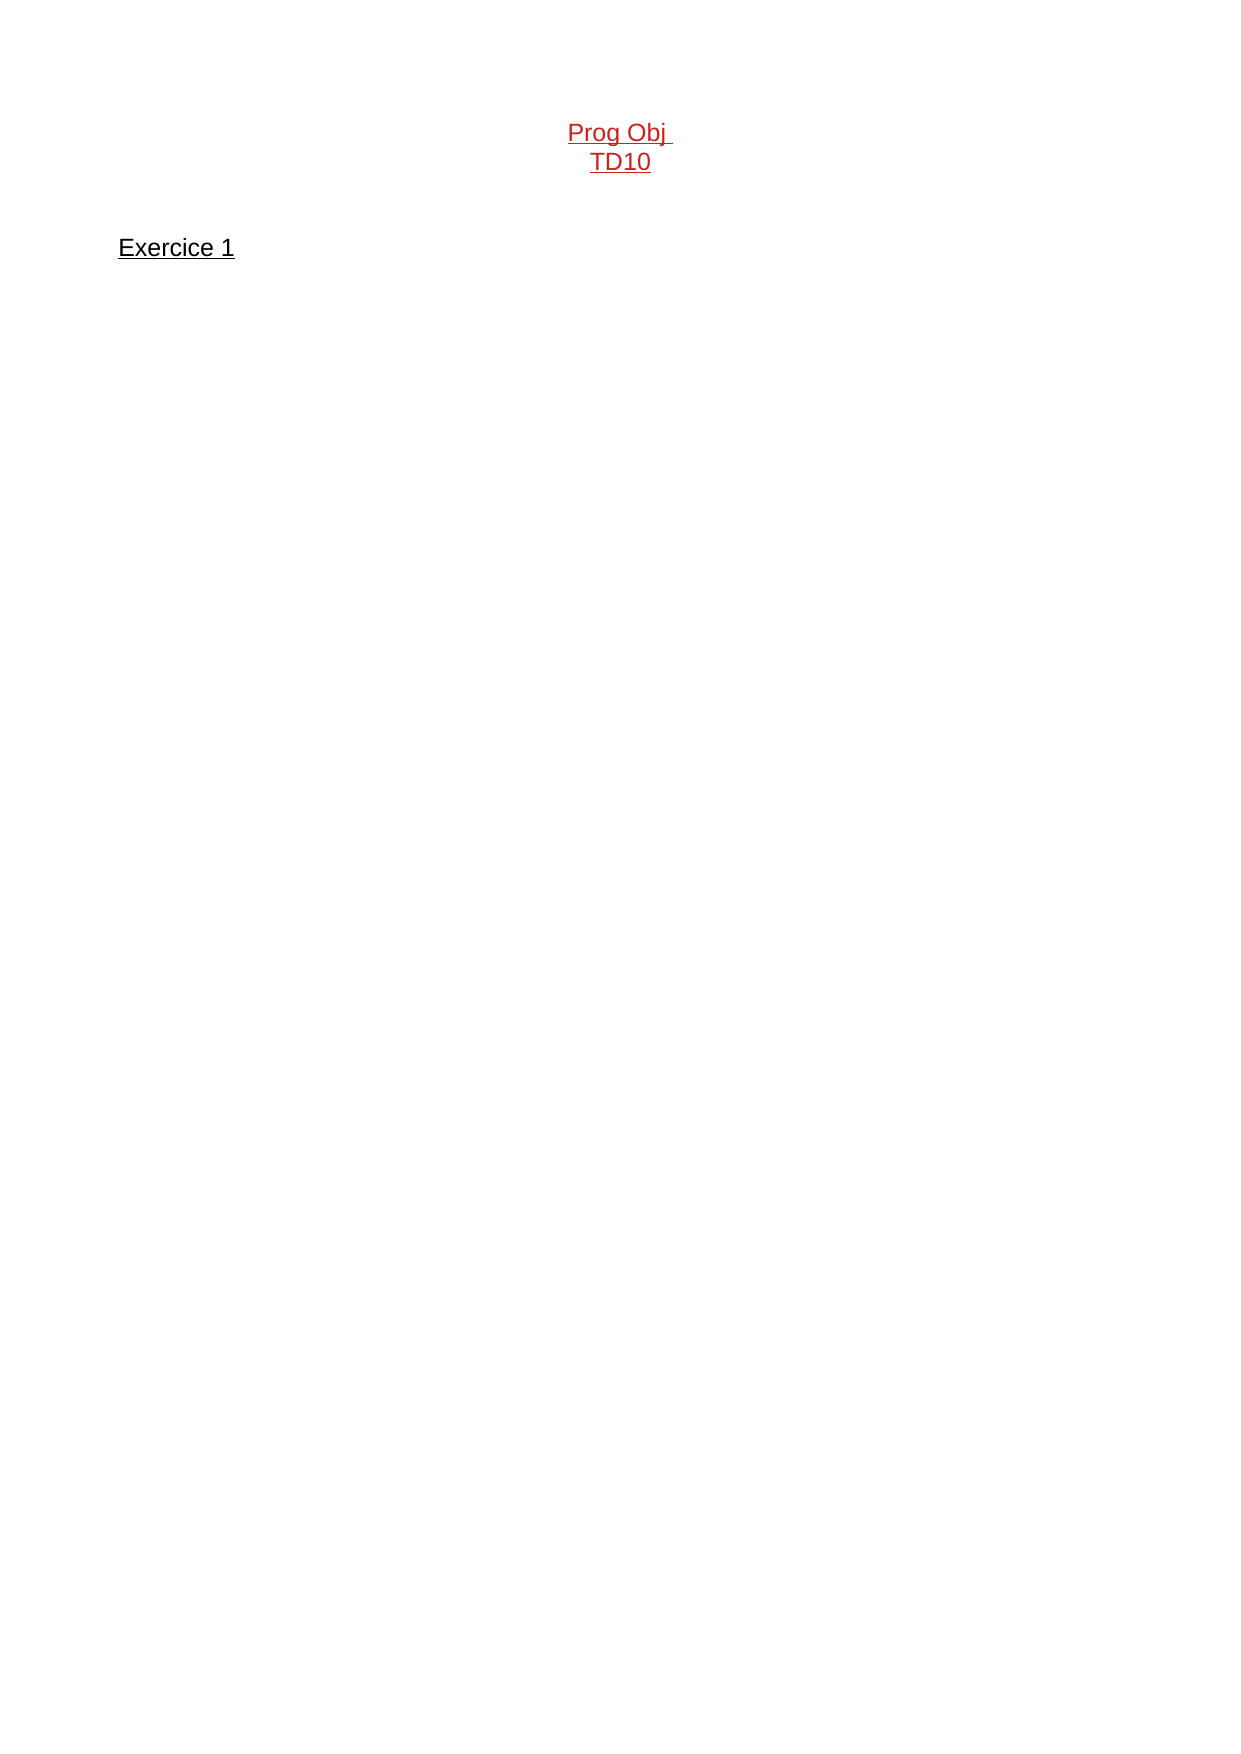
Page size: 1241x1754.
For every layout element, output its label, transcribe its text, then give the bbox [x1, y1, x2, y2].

text TD10 [118, 147, 1122, 176]
text Exercice 1 [118, 233, 1122, 262]
text Prog Obj [118, 118, 1122, 147]
